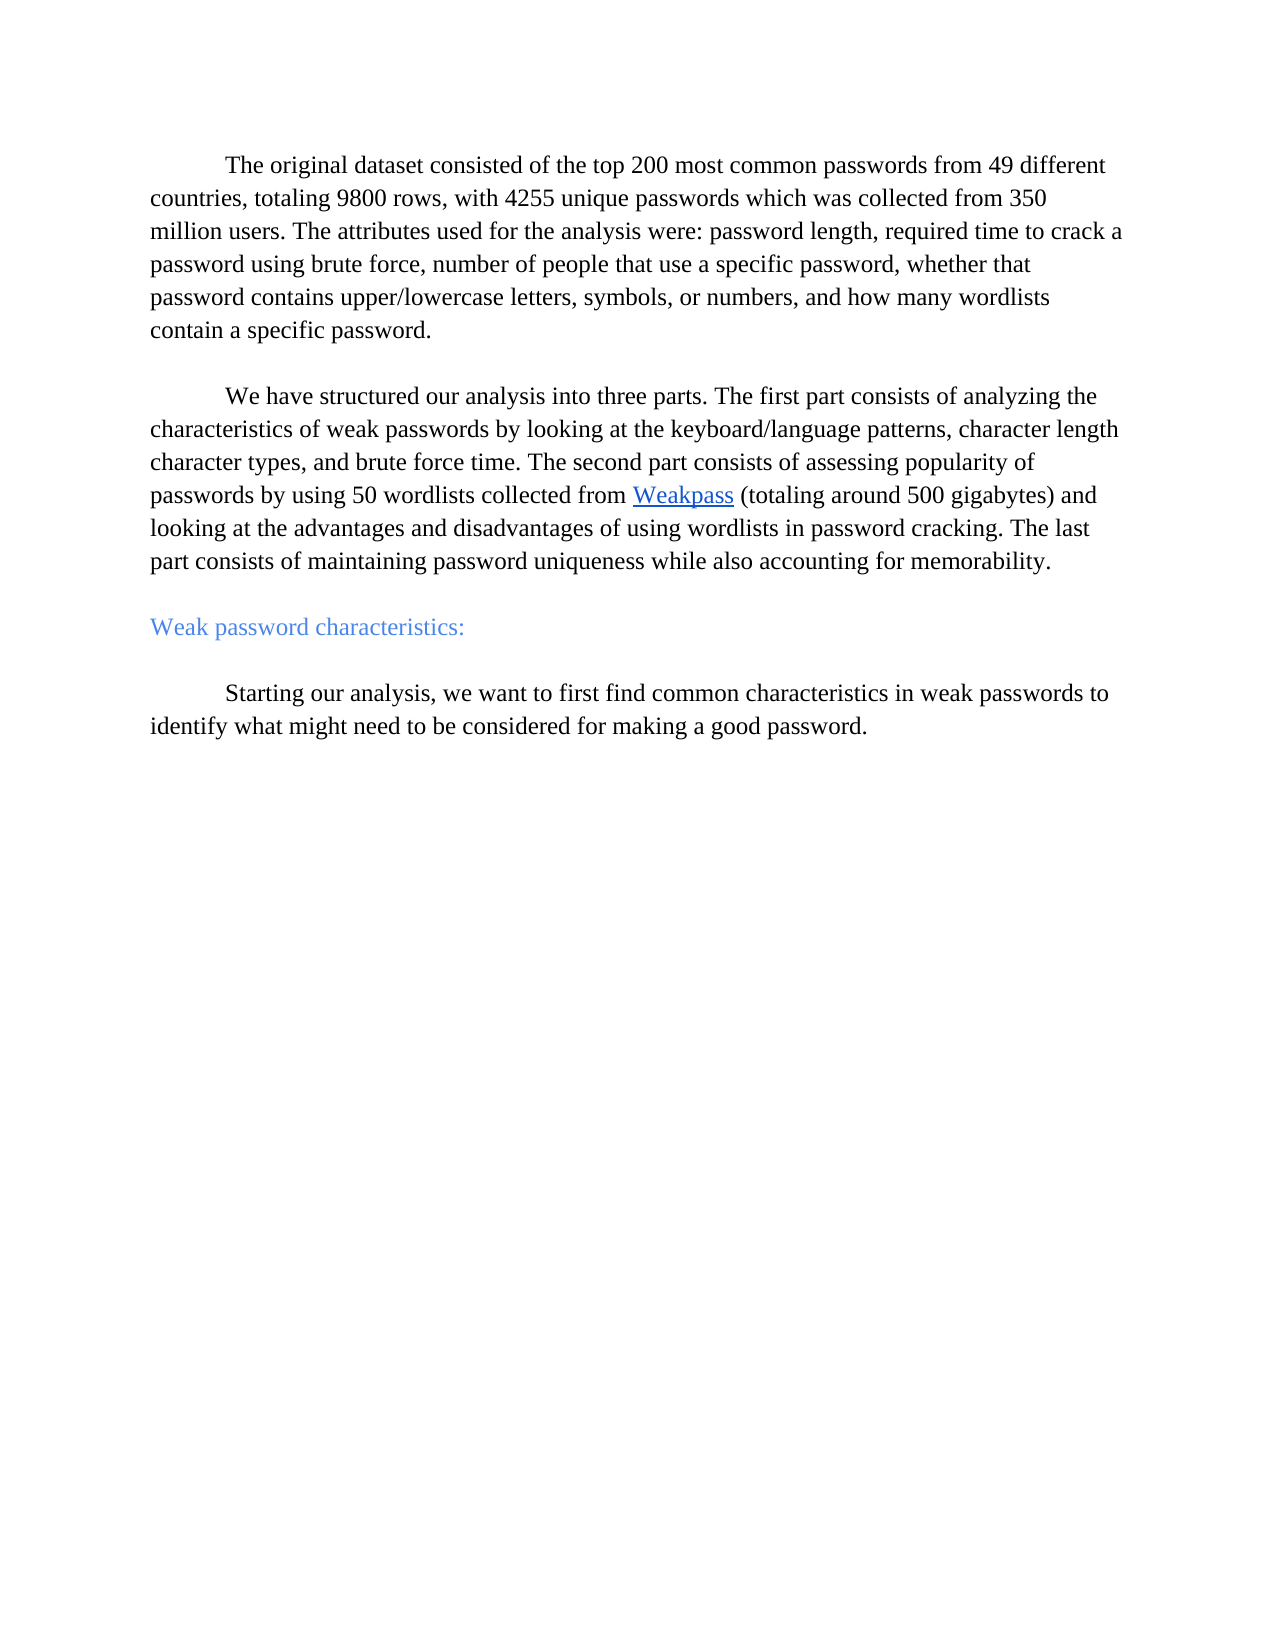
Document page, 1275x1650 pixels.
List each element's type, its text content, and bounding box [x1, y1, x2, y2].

text The original dataset consisted of the top 200 most common passwords from 49 different countries, totaling 9800 rows, with 4255 unique passwords which was collected from 350 million users. The attributes used for the analysis were: password length, required time to crack a password using brute force, number of people that use a specific password, whether that password contains upper/lowercase letters, symbols, or numbers, and how many wordlists contain a specific password. [150, 150, 1125, 344]
text Weak password characteristics: [150, 612, 1125, 641]
text Starting our analysis, we want to first find common characteristics in weak passwords to identify what might need to be considered for making a good password. [150, 678, 1125, 740]
text We have structured our analysis into three parts. The first part consists of analyzing the characteristics of weak passwords by looking at the keyboard/language patterns, character length character types, and brute force time. The second part consists of assessing popularity of passwords by using 50 wordlists collected from Weakpass (totaling around 500 gigabytes) and looking at the advantages and disadvantages of using wordlists in password cracking. The last part consists of maintaining password uniqueness while also accounting for memorability. [150, 381, 1125, 575]
